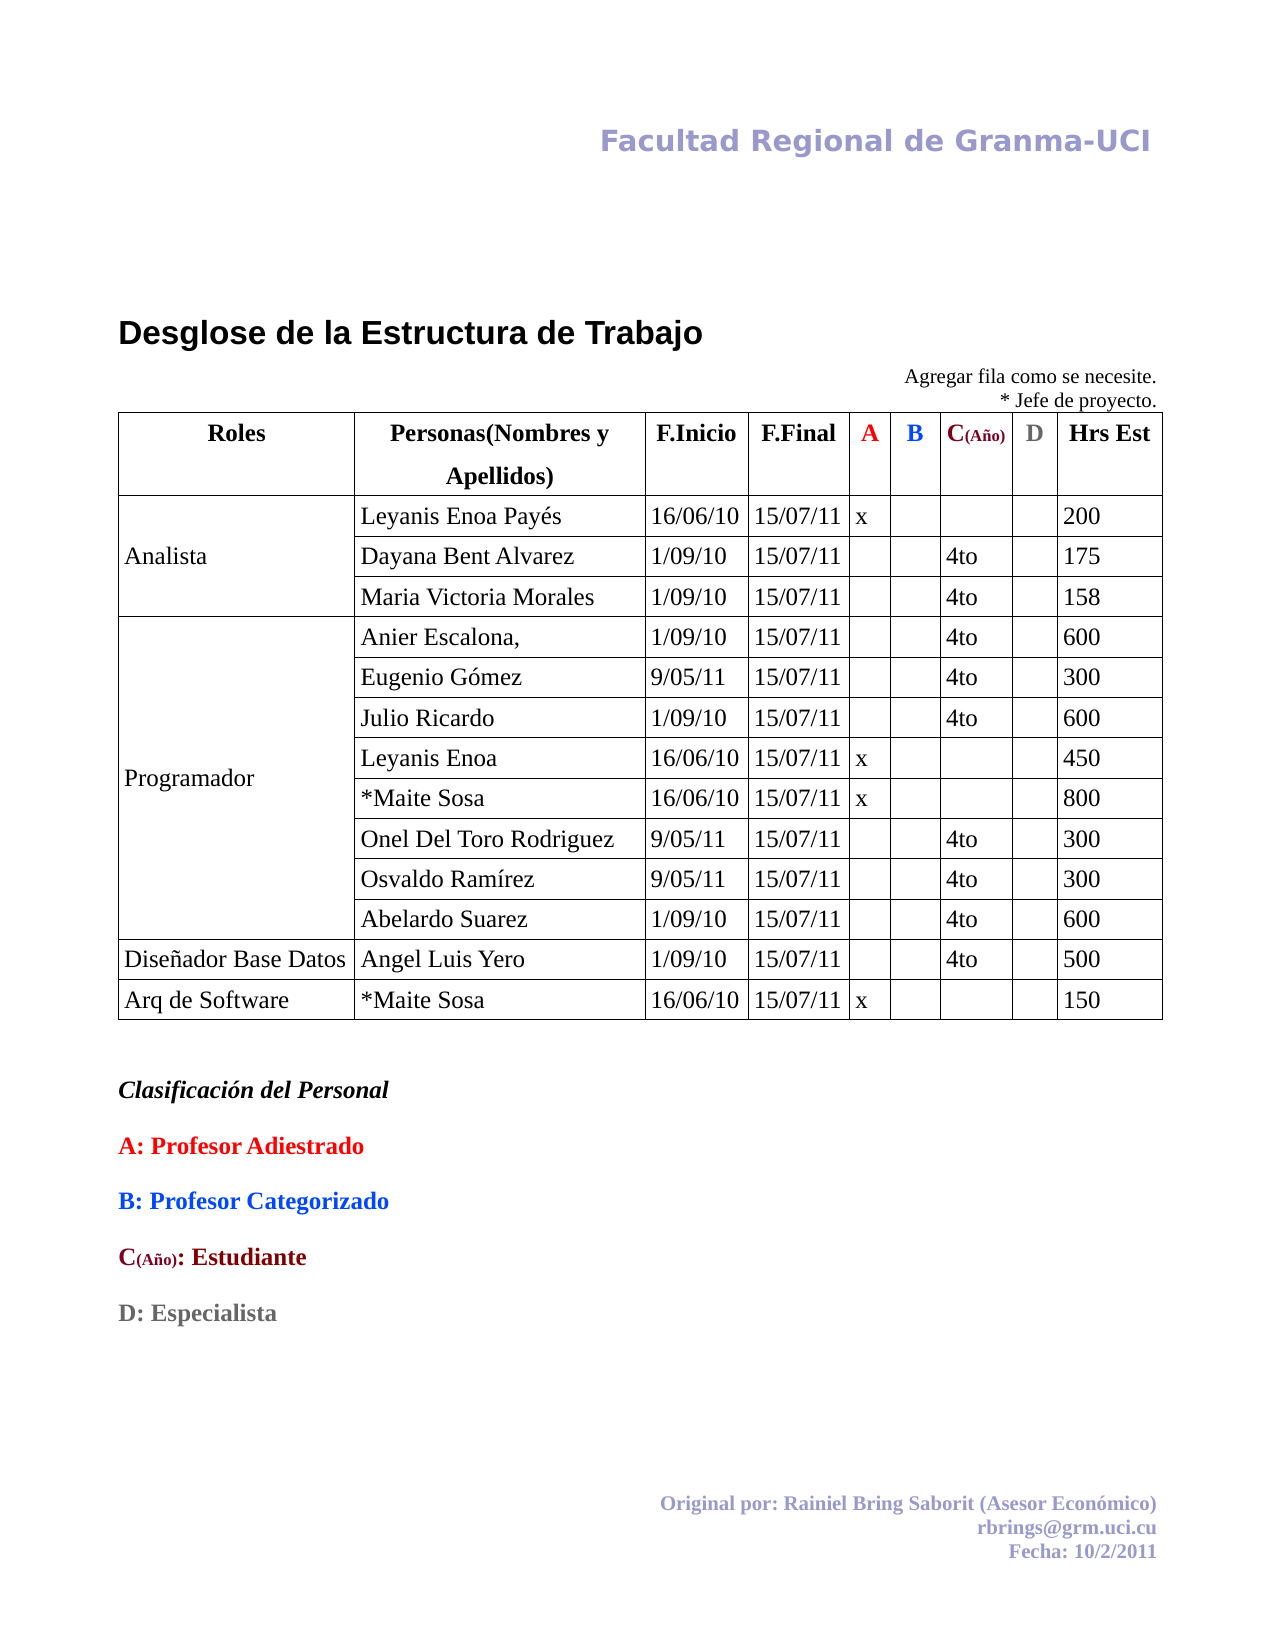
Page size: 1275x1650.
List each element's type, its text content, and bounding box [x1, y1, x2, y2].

table_cell 9/05/11 [646, 819, 748, 858]
table_cell [891, 617, 940, 657]
table_cell Onel Del Toro Rodriguez [355, 819, 645, 858]
table_cell 15/07/11 [749, 900, 849, 939]
table_cell Programador [119, 617, 354, 939]
table_cell 15/07/11 [749, 698, 849, 737]
table_cell 4to [941, 859, 1012, 898]
table_cell [850, 658, 890, 697]
table_cell 158 [1058, 577, 1162, 616]
table_cell [891, 980, 940, 1019]
table_cell 1/09/10 [646, 617, 748, 657]
text Agregar fila como se necesite. [118, 364, 1157, 388]
table_cell Abelardo Suarez [355, 900, 645, 939]
table_cell 15/07/11 [749, 980, 849, 1019]
table_cell Julio Ricardo [355, 698, 645, 737]
table_cell 1/09/10 [646, 698, 748, 737]
table_cell [1013, 658, 1057, 697]
table_cell [850, 537, 890, 576]
table_cell [891, 900, 940, 939]
table_cell 600 [1058, 900, 1162, 939]
table_cell [891, 698, 940, 737]
table_cell 1/09/10 [646, 900, 748, 939]
table_cell [1013, 577, 1057, 616]
table_cell 15/07/11 [749, 779, 849, 818]
table_cell Maria Victoria Morales [355, 577, 645, 616]
table_cell [1013, 980, 1057, 1019]
table_cell x [850, 779, 890, 818]
table_cell [1013, 617, 1057, 657]
text A: Profesor Adiestrado [118, 1131, 1157, 1159]
table_cell [941, 738, 1012, 777]
table_cell [1013, 900, 1057, 939]
table_cell Osvaldo Ramírez [355, 859, 645, 898]
table_cell 16/06/10 [646, 496, 748, 536]
table_cell [891, 779, 940, 818]
table_header Roles [119, 413, 354, 495]
table_cell 1/09/10 [646, 537, 748, 576]
table_cell 4to [941, 819, 1012, 858]
text * Jefe de proyecto. [118, 388, 1157, 412]
table_header F.Inicio [646, 413, 748, 495]
table_cell [850, 819, 890, 858]
text B: Profesor Categorizado [118, 1186, 1157, 1215]
table_cell [941, 980, 1012, 1019]
table_cell 16/06/10 [646, 738, 748, 777]
table_cell 450 [1058, 738, 1162, 777]
table_cell 4to [941, 940, 1012, 979]
table_cell 300 [1058, 859, 1162, 898]
table_cell [850, 859, 890, 898]
table_cell [891, 940, 940, 979]
table_cell [891, 738, 940, 777]
table_cell [891, 577, 940, 616]
table_cell 300 [1058, 658, 1162, 697]
table_cell 15/07/11 [749, 617, 849, 657]
table_cell x [850, 496, 890, 536]
table_cell Dayana Bent Alvarez [355, 537, 645, 576]
table_cell [941, 779, 1012, 818]
text C(Año): Estudiante [118, 1242, 1157, 1271]
table_cell 15/07/11 [749, 658, 849, 697]
table_cell 15/07/11 [749, 537, 849, 576]
table_cell Anier Escalona, [355, 617, 645, 657]
table_cell 500 [1058, 940, 1162, 979]
table_cell *Maite Sosa [355, 779, 645, 818]
text Clasificación del Personal [118, 1075, 1157, 1104]
table_header C(Año) [941, 413, 1012, 495]
table_cell x [850, 738, 890, 777]
table_cell Diseñador Base Datos [119, 940, 354, 979]
table_cell [891, 496, 940, 536]
table_cell Angel Luis Yero [355, 940, 645, 979]
table_header A [850, 413, 890, 495]
table_cell 175 [1058, 537, 1162, 576]
table_header F.Final [749, 413, 849, 495]
table_cell [850, 617, 890, 657]
table_cell 4to [941, 617, 1012, 657]
table_cell 200 [1058, 496, 1162, 536]
table_cell [850, 900, 890, 939]
table_cell [1013, 940, 1057, 979]
table_cell 9/05/11 [646, 859, 748, 898]
table_cell 15/07/11 [749, 577, 849, 616]
table_cell Leyanis Enoa [355, 738, 645, 777]
table_cell 150 [1058, 980, 1162, 1019]
table_cell [891, 658, 940, 697]
table_cell Eugenio Gómez [355, 658, 645, 697]
table_cell [850, 577, 890, 616]
table_cell [1013, 859, 1057, 898]
table_cell 1/09/10 [646, 940, 748, 979]
table_cell 1/09/10 [646, 577, 748, 616]
table_cell 15/07/11 [749, 496, 849, 536]
table_cell Arq de Software [119, 980, 354, 1019]
text D: Especialista [118, 1298, 1157, 1326]
table_cell 16/06/10 [646, 779, 748, 818]
table_cell 800 [1058, 779, 1162, 818]
table_cell 16/06/10 [646, 980, 748, 1019]
table_cell 600 [1058, 698, 1162, 737]
table_cell [1013, 779, 1057, 818]
table_cell 15/07/11 [749, 738, 849, 777]
table_cell [1013, 819, 1057, 858]
table_cell [891, 537, 940, 576]
table_cell 4to [941, 658, 1012, 697]
table_cell [850, 940, 890, 979]
table_cell 4to [941, 900, 1012, 939]
table_cell 4to [941, 698, 1012, 737]
table_header B [891, 413, 940, 495]
table_header Personas(Nombres y Apellidos) [355, 413, 645, 495]
table_cell 9/05/11 [646, 658, 748, 697]
table_cell 15/07/11 [749, 819, 849, 858]
table_cell 4to [941, 537, 1012, 576]
table_cell Analista [119, 496, 354, 616]
table_cell [1013, 738, 1057, 777]
table_cell *Maite Sosa [355, 980, 645, 1019]
table_cell Leyanis Enoa Payés [355, 496, 645, 536]
table_cell [1013, 537, 1057, 576]
table_cell 15/07/11 [749, 859, 849, 898]
table_cell 15/07/11 [749, 940, 849, 979]
table_cell 300 [1058, 819, 1162, 858]
subtitle Desglose de la Estructura de Trabajo [118, 313, 1157, 351]
table_cell x [850, 980, 890, 1019]
table_cell [850, 698, 890, 737]
table_cell [1013, 496, 1057, 536]
table_cell 600 [1058, 617, 1162, 657]
table_cell [891, 859, 940, 898]
table_cell [891, 819, 940, 858]
table_cell [1013, 698, 1057, 737]
table_cell 4to [941, 577, 1012, 616]
table_header Hrs Est [1058, 413, 1162, 495]
table_header D [1013, 413, 1057, 495]
table_cell [941, 496, 1012, 536]
